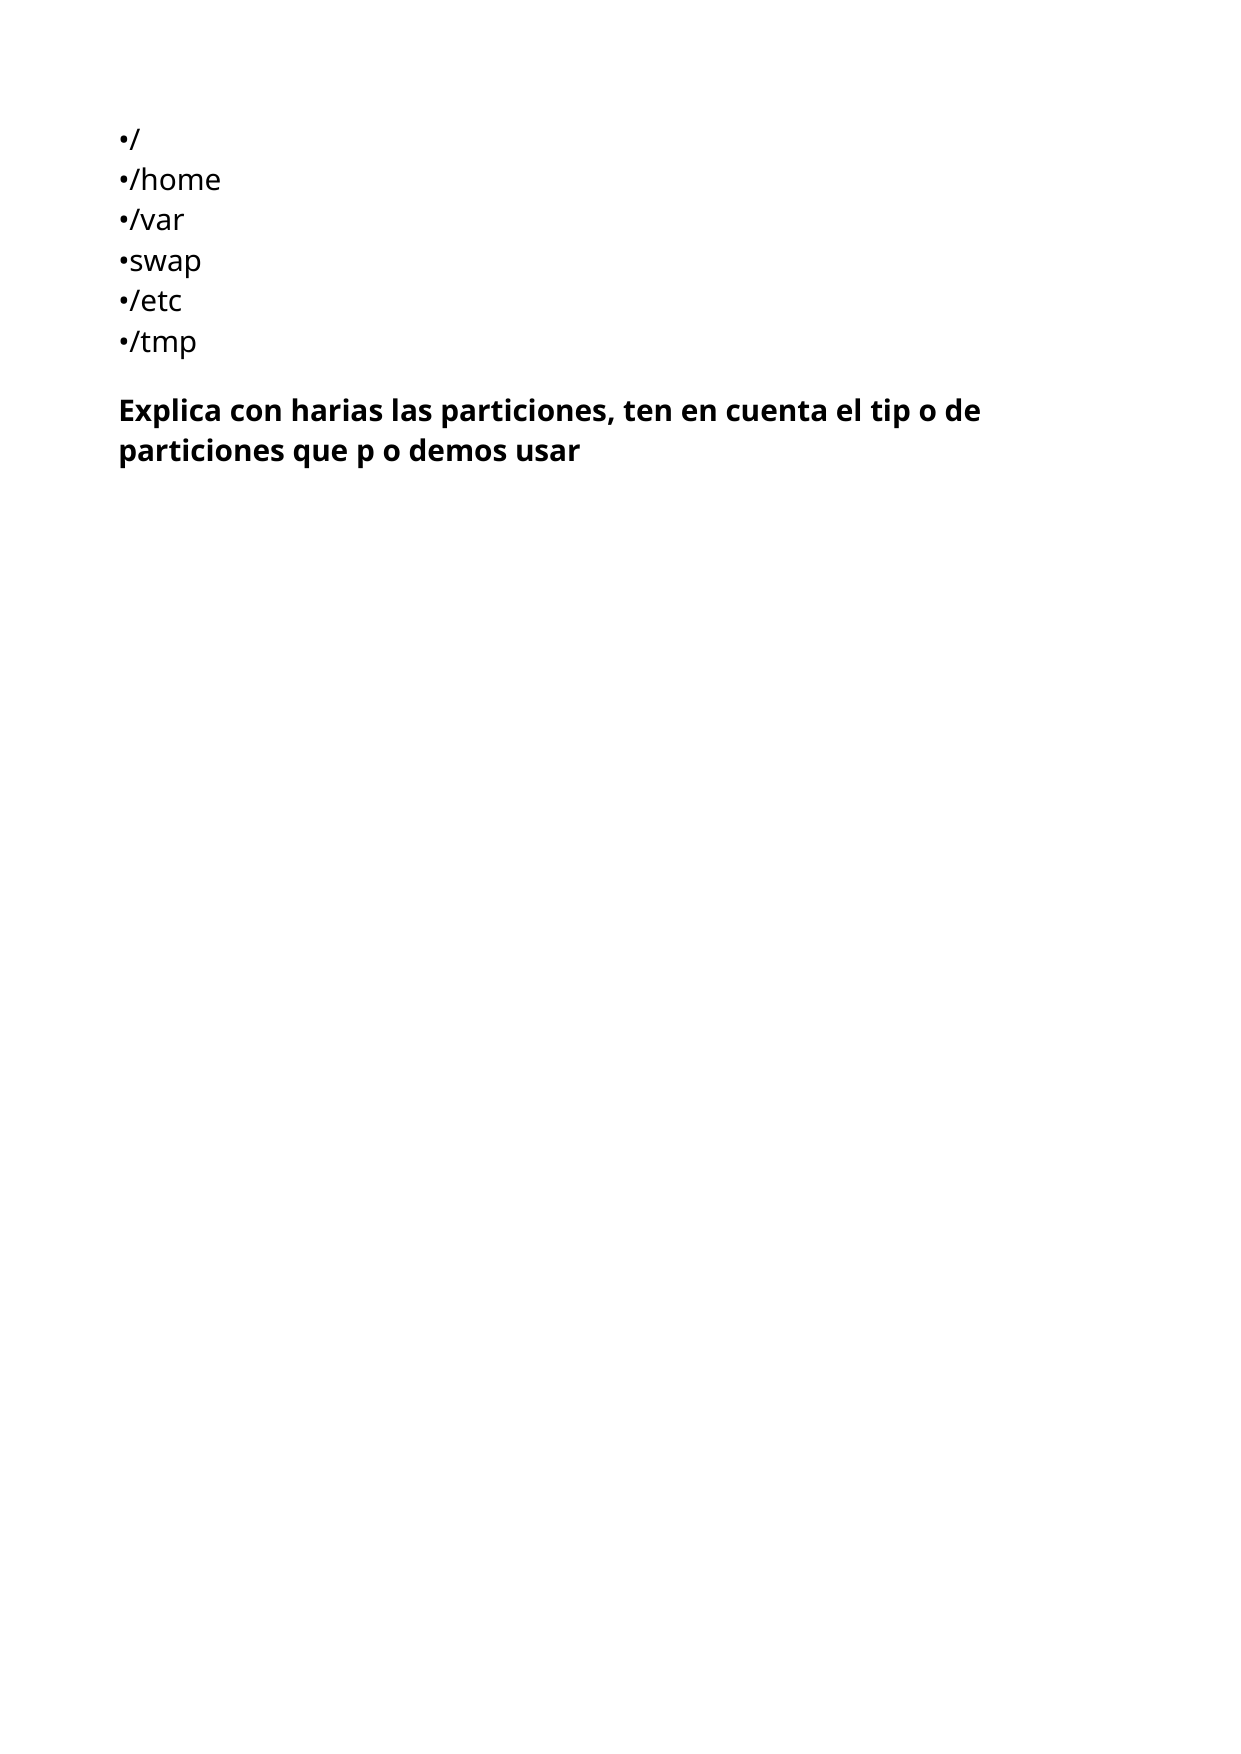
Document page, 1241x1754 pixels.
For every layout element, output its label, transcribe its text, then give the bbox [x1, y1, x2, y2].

text Explica con harias las particiones, ten en cuenta el tip o de particiones que p o demos usar [118, 389, 1122, 470]
text •/ •/home •/var •swap •/etc •/tmp [118, 118, 1122, 361]
